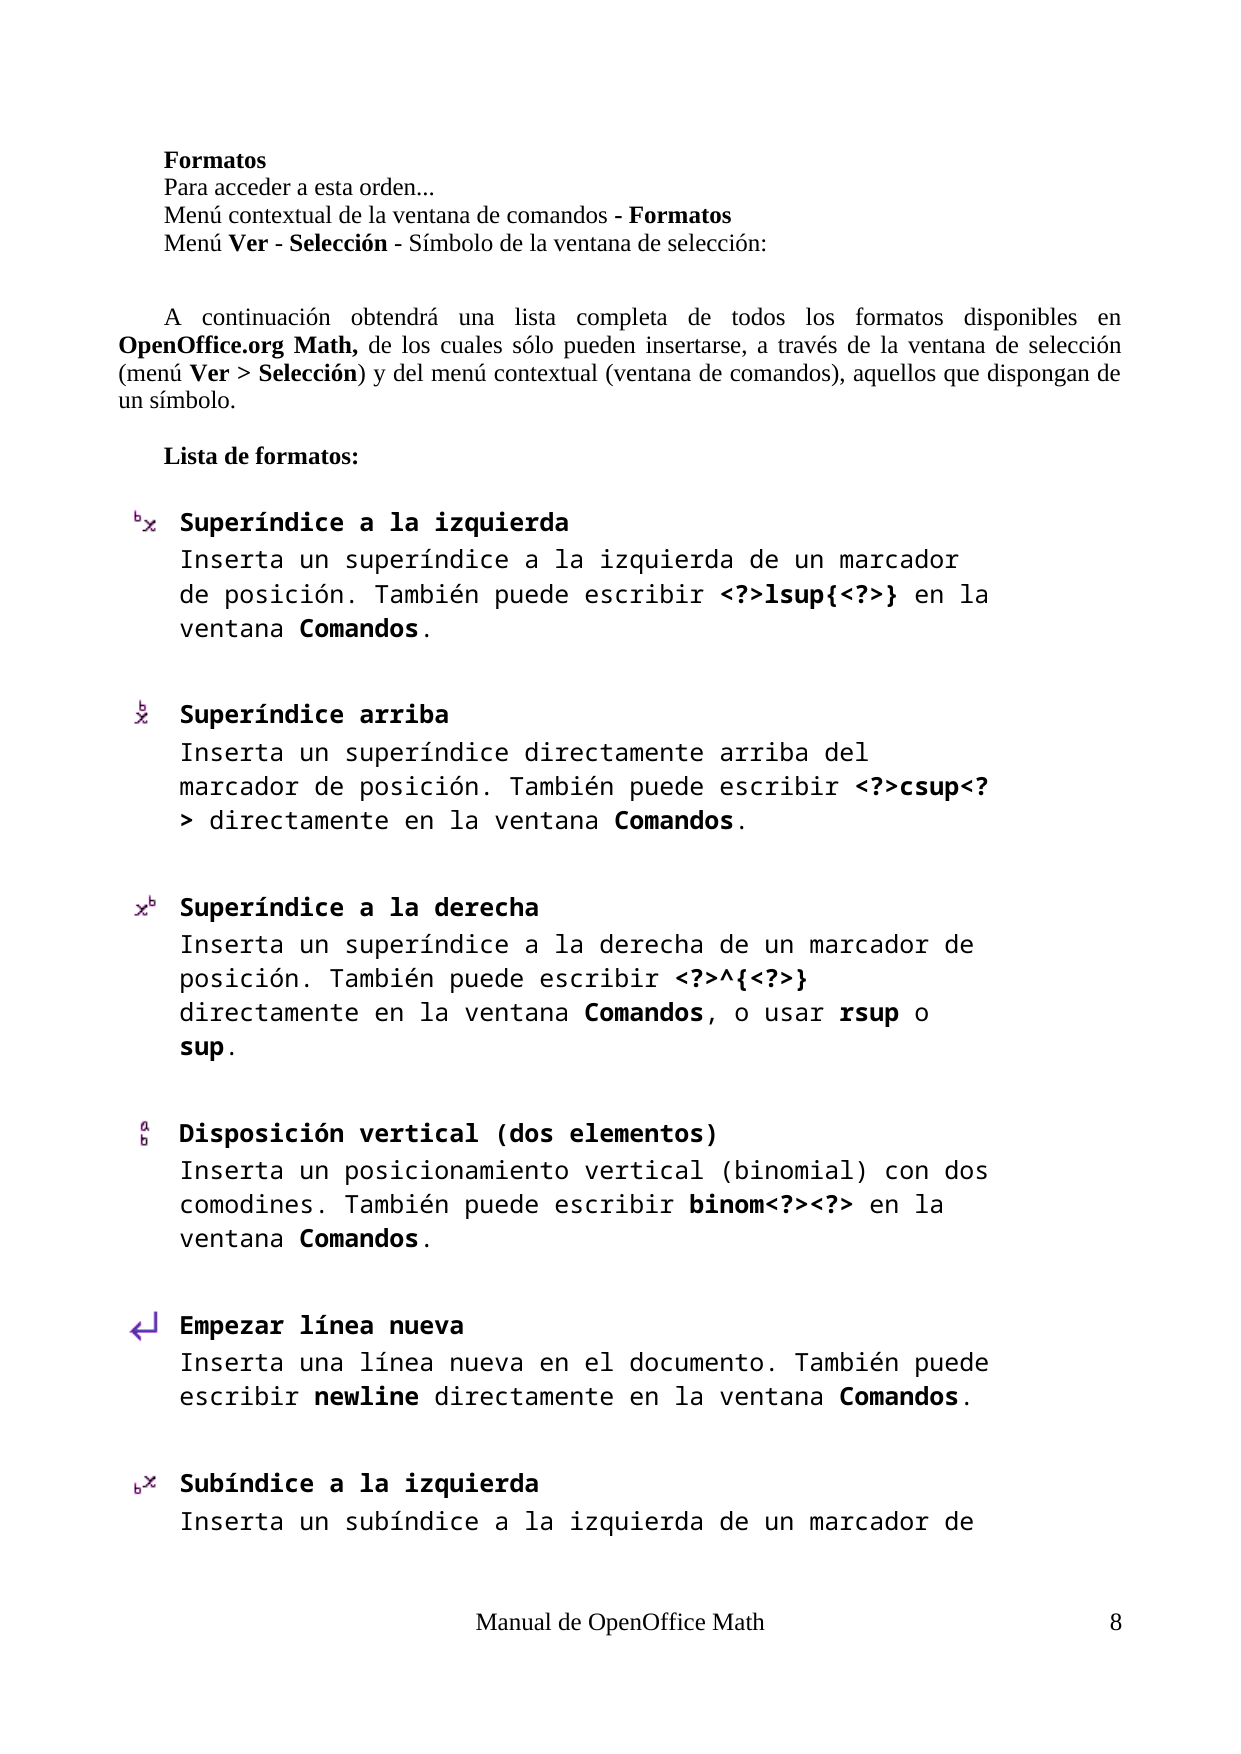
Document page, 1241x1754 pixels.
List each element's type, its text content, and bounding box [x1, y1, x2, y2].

text Lista de formatos: [118, 442, 1122, 469]
table_header [118, 497, 171, 652]
picture [126, 1307, 164, 1346]
table_header [118, 1300, 171, 1421]
text Formatos [118, 146, 1122, 173]
table_header [118, 1108, 171, 1263]
table_header [118, 689, 171, 844]
table_header [118, 1458, 171, 1545]
picture [126, 505, 164, 543]
text Menú contextual de la ventana de comandos - Formatos [118, 201, 1122, 229]
picture [126, 1466, 164, 1504]
table_header [118, 882, 171, 1071]
text Menú Ver - Selección - Símbolo de la ventana de selección: [118, 229, 1122, 257]
picture [126, 697, 164, 735]
table_header Superíndice arriba Inserta un superíndice directamente arriba del marcador de posición. También puede escribir <?>csup<?> directamente en la ventana Comandos. [171, 689, 1004, 844]
text Para acceder a esta orden... [118, 173, 1122, 201]
table_header Superíndice a la derecha Inserta un superíndice a la derecha de un marcador de posición. También puede escribir <?>^{<?>} directamente en la ventana Comandos, o usar rsup o sup. [171, 882, 1004, 1071]
picture [126, 889, 164, 927]
picture [126, 1115, 164, 1154]
table_header Disposición vertical (dos elementos) Inserta un posicionamiento vertical (binomial) con dos comodines. También puede escribir binom<?><?> en la ventana Comandos. [171, 1108, 1004, 1263]
table_header Superíndice a la izquierda Inserta un superíndice a la izquierda de un marcador de posición. También puede escribir <?>lsup{<?>} en la ventana Comandos. [171, 497, 1004, 652]
text A continuación obtendrá una lista completa de todos los formatos disponibles en OpenOffice.org Math, de los cuales sólo pueden insertarse, a través de la ventana de selección (menú Ver > Selección) y del menú contextual (ventana de comandos), aquellos que dispongan de un símbolo. [118, 303, 1122, 414]
table_header Empezar línea nueva Inserta una línea nueva en el documento. También puede escribir newline directamente en la ventana Comandos. [171, 1300, 1004, 1421]
table_header Subíndice a la izquierda Inserta un subíndice a la izquierda de un marcador de [171, 1458, 1004, 1545]
